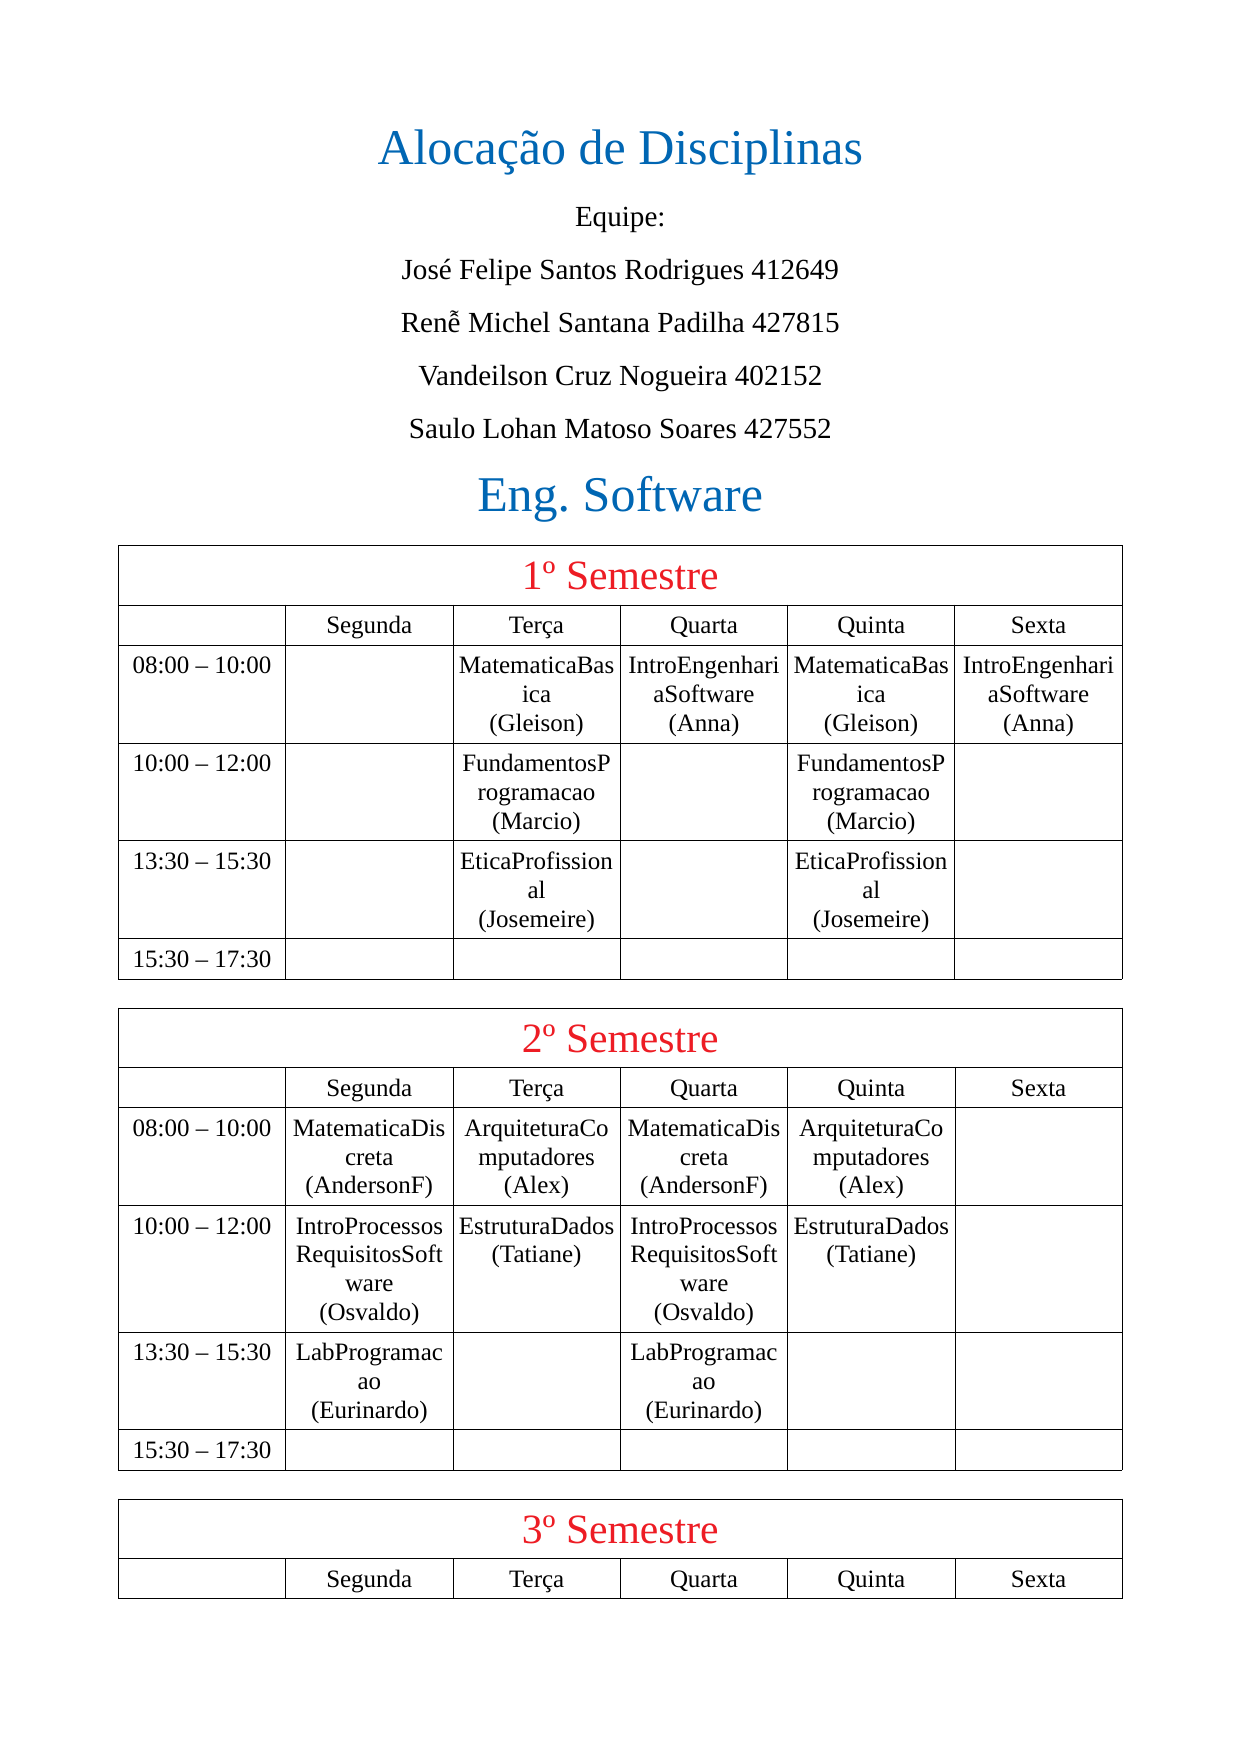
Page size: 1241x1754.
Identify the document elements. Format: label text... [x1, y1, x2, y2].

table_cell [956, 1333, 1122, 1429]
text Vandeilson Cruz Nogueira 402152 [118, 358, 1122, 392]
table_cell [788, 1333, 955, 1429]
table_cell [286, 841, 453, 938]
table_cell [956, 1206, 1122, 1332]
table_cell MatematicaBasica (Gleison) [454, 646, 620, 743]
table_cell [788, 1430, 955, 1470]
text Saulo Lohan Matoso Soares 427552 [118, 411, 1122, 445]
table_cell LabProgramacao (Eurinardo) [621, 1333, 787, 1429]
table_cell Quarta [621, 1559, 787, 1598]
table_cell [119, 1068, 285, 1107]
table_cell Sexta [956, 1559, 1122, 1598]
table_cell MatematicaDiscreta (AndersonF) [621, 1108, 787, 1205]
table_cell [286, 1430, 453, 1470]
text Alocação de Disciplinas [118, 118, 1122, 176]
table_cell FundamentosProgramacao (Marcio) [788, 744, 954, 840]
table_cell [454, 1430, 620, 1470]
table_cell 08:00 – 10:00 [119, 1108, 285, 1205]
table_cell [454, 939, 620, 978]
table_cell Segunda [286, 1559, 453, 1598]
table_cell [286, 939, 453, 978]
table_cell [286, 646, 453, 743]
table_cell Segunda [286, 1068, 453, 1107]
table_header 3º Semestre [119, 1500, 1122, 1558]
table_cell Quinta [788, 1068, 955, 1107]
table_cell 13:30 – 15:30 [119, 841, 285, 938]
table_cell [788, 939, 954, 978]
table_cell [119, 606, 285, 645]
table_cell IntroEngenhariaSoftware (Anna) [955, 646, 1122, 743]
table_cell EticaProfissional (Josemeire) [454, 841, 620, 938]
table_cell Quinta [788, 606, 954, 645]
table_cell EstruturaDados (Tatiane) [454, 1206, 620, 1332]
table_cell [956, 1108, 1122, 1205]
table_cell [955, 939, 1122, 978]
table_header 1º Semestre [119, 546, 1122, 604]
table_cell IntroProcessosRequisitosSoftware (Osvaldo) [621, 1206, 787, 1332]
table_cell ArquiteturaComputadores (Alex) [788, 1108, 955, 1205]
table_cell Quarta [621, 1068, 787, 1107]
table_cell Sexta [955, 606, 1122, 645]
table_cell EstruturaDados (Tatiane) [788, 1206, 955, 1332]
table_cell [621, 1430, 787, 1470]
table_cell IntroEngenhariaSoftware (Anna) [621, 646, 787, 743]
text Renễ Michel Santana Padilha 427815 [118, 305, 1122, 338]
table_cell 15:30 – 17:30 [119, 939, 285, 978]
table_cell [621, 744, 787, 840]
table_cell [955, 841, 1122, 938]
table_cell Quarta [621, 606, 787, 645]
table_cell [621, 841, 787, 938]
table_cell MatematicaDiscreta (AndersonF) [286, 1108, 453, 1205]
text José Felipe Santos Rodrigues 412649 [118, 252, 1122, 285]
table_cell Quinta [788, 1559, 955, 1598]
table_cell 08:00 – 10:00 [119, 646, 285, 743]
text Eng. Software [118, 464, 1122, 522]
table_cell IntroProcessosRequisitosSoftware (Osvaldo) [286, 1206, 453, 1332]
table_cell [119, 1559, 285, 1598]
table_header 2º Semestre [119, 1009, 1122, 1067]
table_cell LabProgramacao (Eurinardo) [286, 1333, 453, 1429]
text Equipe: [118, 199, 1122, 232]
table_cell [286, 744, 453, 840]
table_cell Sexta [956, 1068, 1122, 1107]
table_cell 15:30 – 17:30 [119, 1430, 285, 1470]
table_cell Terça [454, 1068, 620, 1107]
table_cell [454, 1333, 620, 1429]
table_cell 13:30 – 15:30 [119, 1333, 285, 1429]
table_cell FundamentosProgramacao (Marcio) [454, 744, 620, 840]
table_cell Terça [454, 606, 620, 645]
table_cell 10:00 – 12:00 [119, 744, 285, 840]
table_cell Terça [454, 1559, 620, 1598]
table_cell EticaProfissional (Josemeire) [788, 841, 954, 938]
table_cell 10:00 – 12:00 [119, 1206, 285, 1332]
table_cell [955, 744, 1122, 840]
table_cell Segunda [286, 606, 453, 645]
table_cell [621, 939, 787, 978]
table_cell MatematicaBasica (Gleison) [788, 646, 954, 743]
table_cell [956, 1430, 1122, 1470]
table_cell ArquiteturaComputadores (Alex) [454, 1108, 620, 1205]
